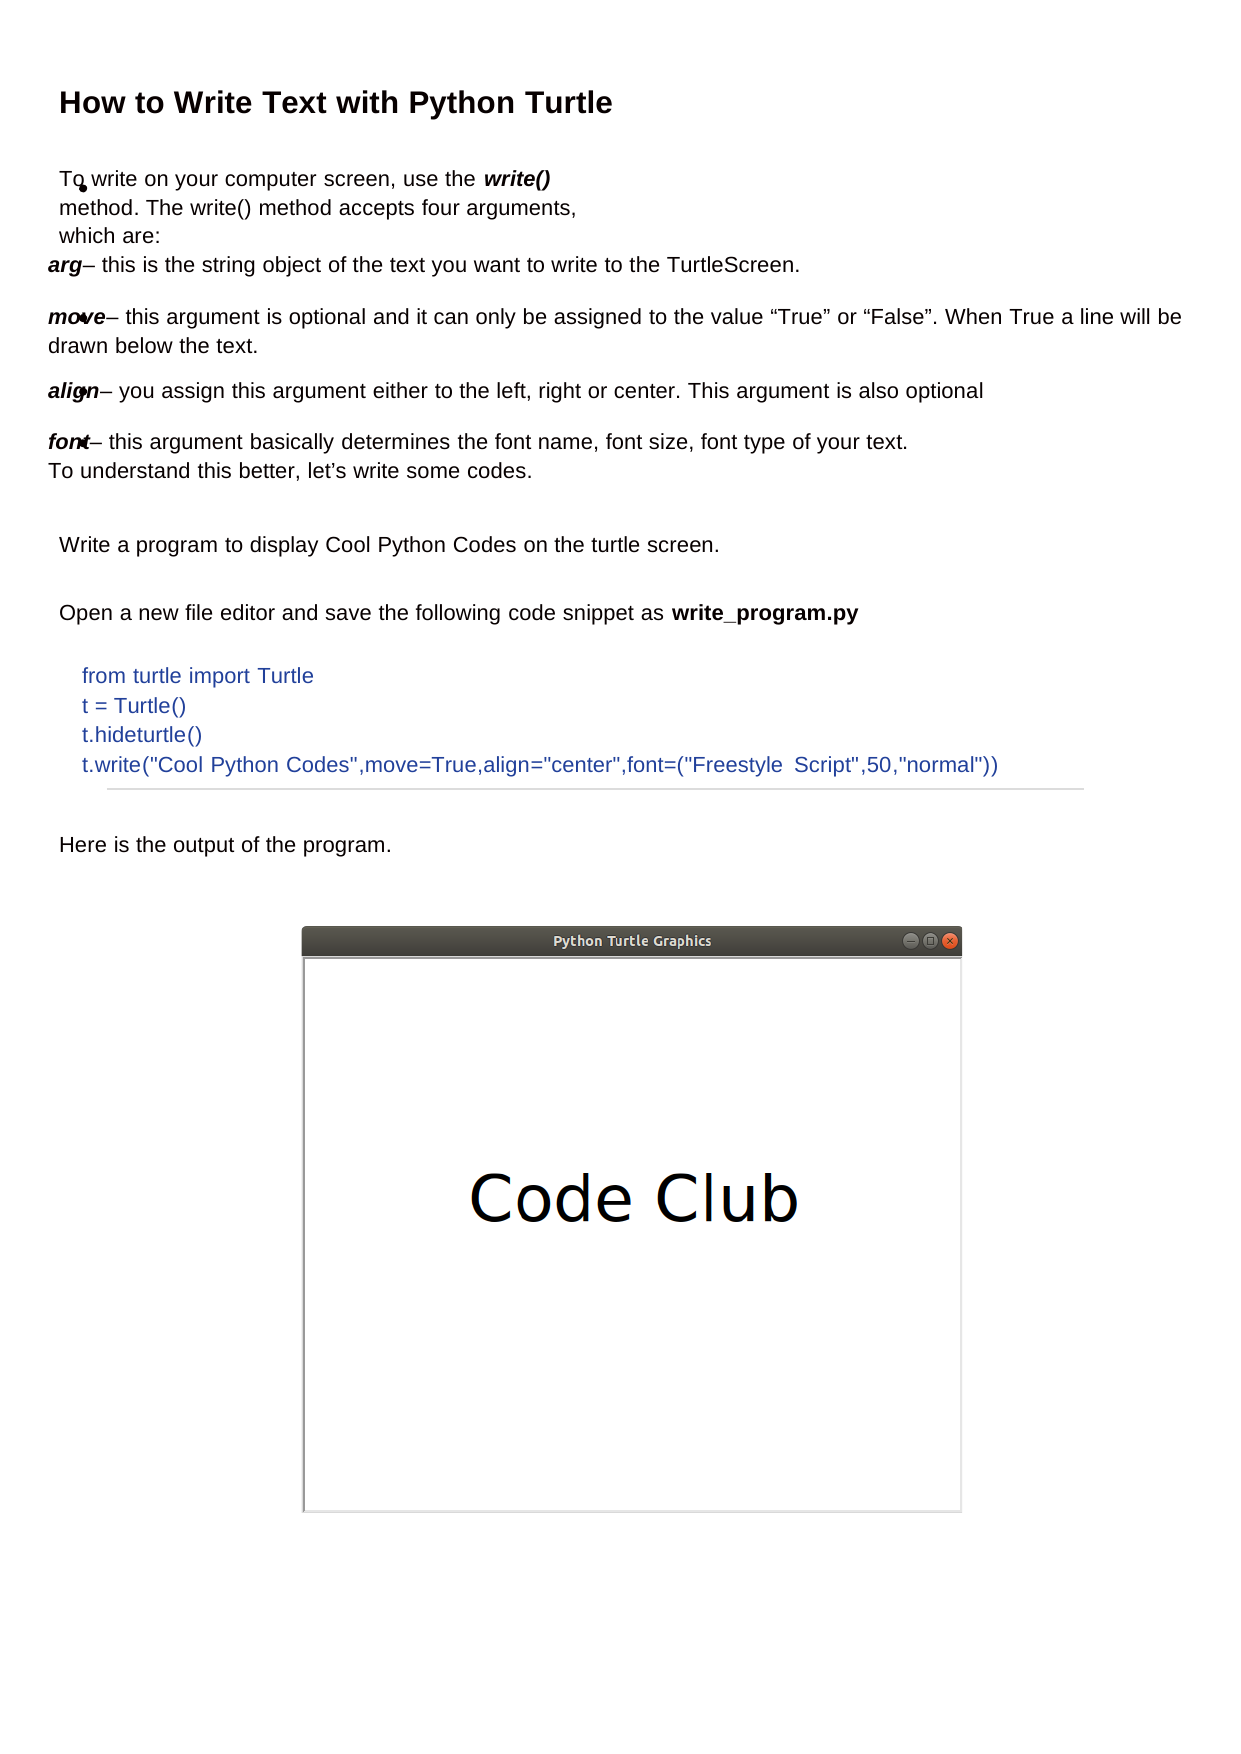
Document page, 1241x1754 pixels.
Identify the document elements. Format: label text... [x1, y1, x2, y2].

text from turtle import Turtle [70, 663, 1194, 689]
text t = Turtle() [70, 693, 1194, 718]
text To understand this better, let’s write some codes. [48, 458, 1192, 483]
text t.write("Cool Python Codes",move=True,align="center",font=("Freestyle Script",50,"normal")) [70, 752, 1194, 777]
text move– this argument is optional and it can only be assigned to the value “True” or “False”. When True a line will be drawn below the text. [48, 304, 1192, 358]
text How to Write Text with Python Turtle [59, 84, 1194, 121]
text align– you assign this argument either to the left, right or center. This argument is also optional [48, 377, 1192, 403]
text arg– this is the string object of the text you want to write to the TurtleScreen. [48, 252, 1192, 278]
text Open a new file editor and save the following code snippet as write_program.py [59, 600, 1194, 625]
text font– this argument basically determines the font name, font size, font type of your text. [48, 429, 1192, 454]
text To write on your computer screen, use the write() method. The write() method accepts four arguments, which are: [59, 166, 609, 249]
text t.hideturtle() [70, 722, 1194, 747]
text Here is the output of the program. [59, 832, 1194, 857]
picture [301, 926, 963, 1513]
text Write a program to display Cool Python Codes on the turtle screen. [59, 532, 1194, 557]
